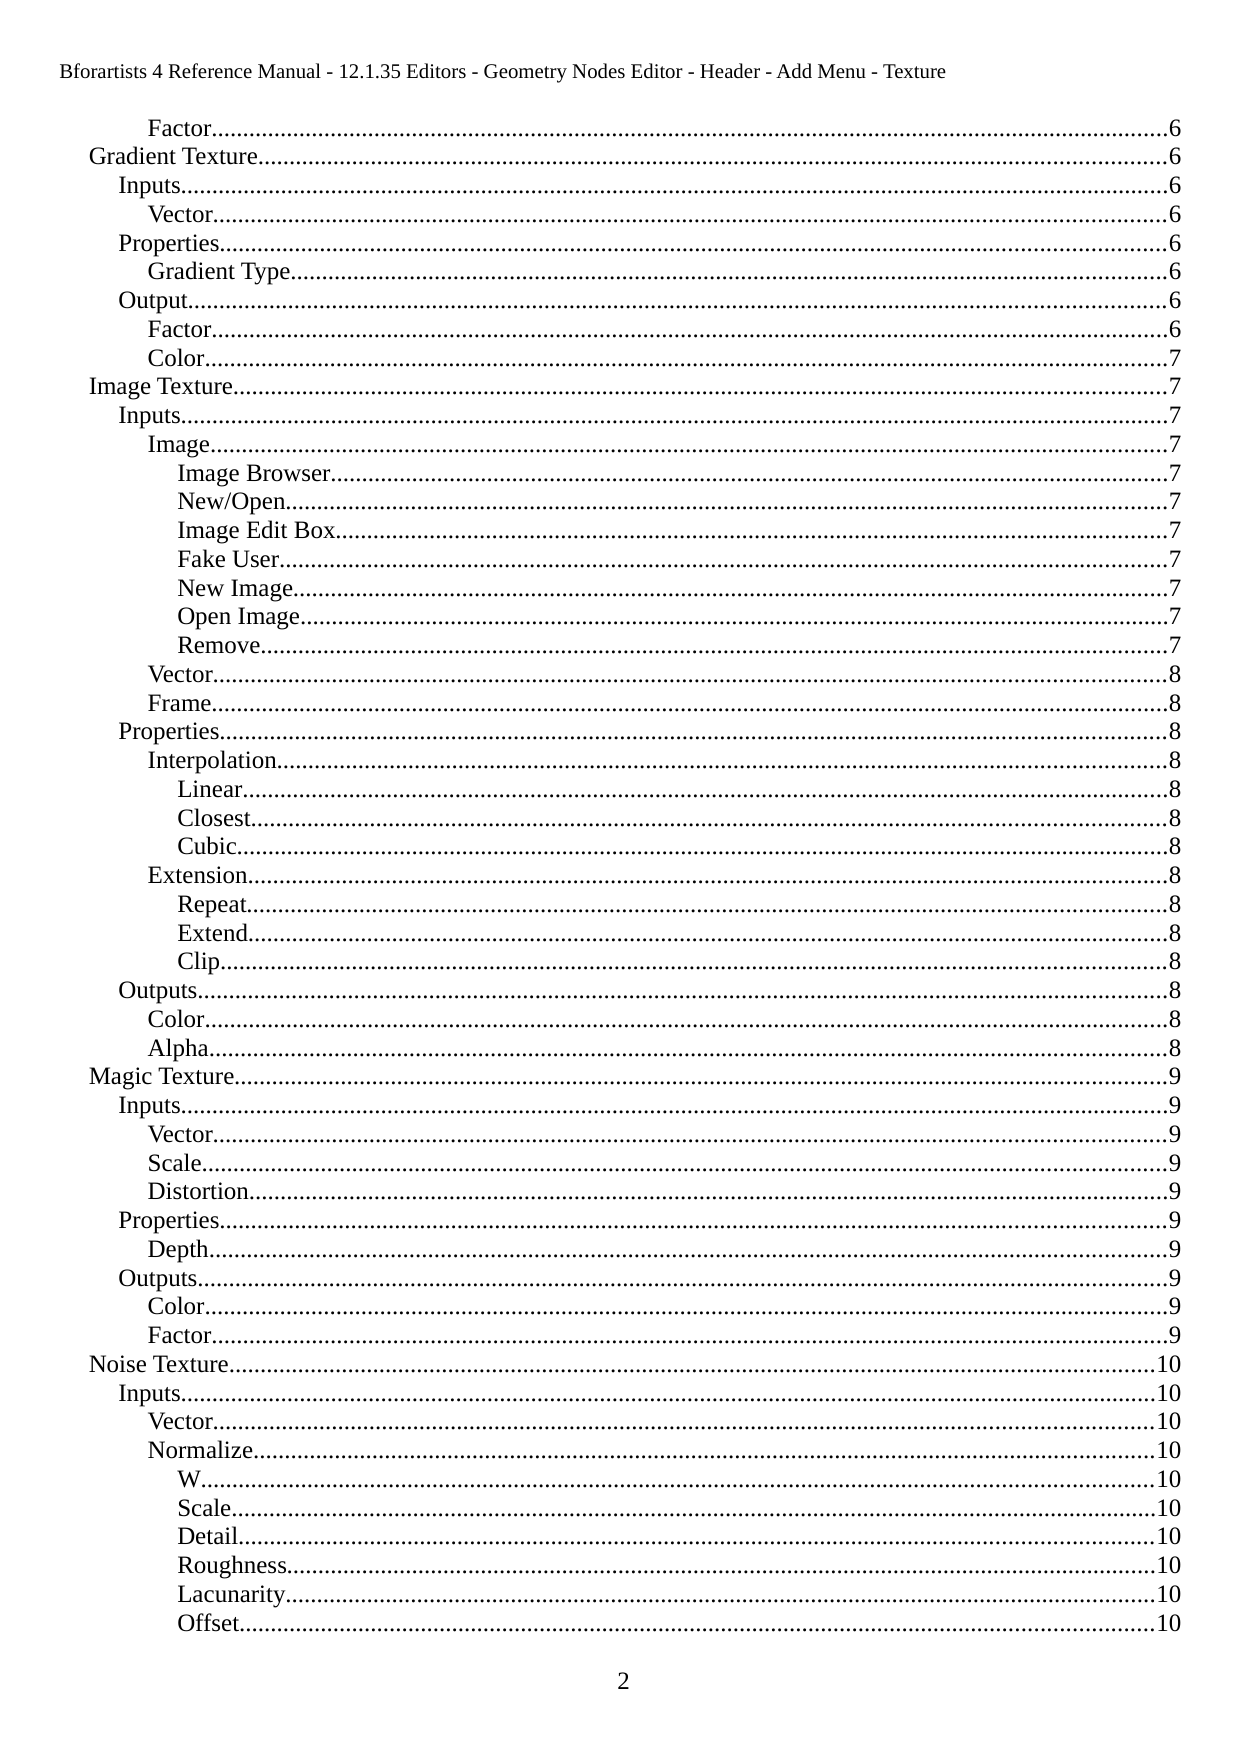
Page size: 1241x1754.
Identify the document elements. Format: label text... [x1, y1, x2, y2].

text Image Texture 7 [88, 371, 1181, 400]
text Properties 8 [118, 716, 1181, 745]
text Outputs 8 [118, 975, 1181, 1004]
text Normalize 10 [147, 1435, 1181, 1464]
text Factor 6 [147, 314, 1181, 343]
text Vector 10 [147, 1406, 1181, 1435]
text Gradient Type 6 [147, 256, 1181, 285]
text Extension 8 [147, 860, 1181, 889]
text Factor 9 [147, 1320, 1181, 1349]
text Linear 8 [177, 774, 1181, 803]
text Fake User 7 [177, 544, 1181, 573]
text Vector 8 [147, 659, 1181, 688]
text W 10 [177, 1464, 1181, 1493]
text Properties 6 [118, 228, 1181, 256]
text Magic Texture 9 [88, 1061, 1181, 1090]
text Roughness 10 [177, 1550, 1181, 1579]
text Inputs 6 [118, 170, 1181, 199]
text Clip 8 [177, 946, 1181, 975]
text Image Browser 7 [177, 458, 1181, 486]
text Open Image 7 [177, 601, 1181, 630]
text Extend 8 [177, 918, 1181, 946]
text Detail 10 [177, 1521, 1181, 1550]
text Factor 6 [147, 113, 1181, 141]
text Closest 8 [177, 803, 1181, 831]
text Frame 8 [147, 688, 1181, 716]
text Remove 7 [177, 630, 1181, 659]
text Color 7 [147, 343, 1181, 371]
text Properties 9 [118, 1205, 1181, 1234]
text Image Edit Box 7 [177, 515, 1181, 544]
text Color 9 [147, 1291, 1181, 1320]
text Alpha 8 [147, 1033, 1181, 1061]
text New Image 7 [177, 573, 1181, 601]
text Interpolation 8 [147, 745, 1181, 774]
text Gradient Texture 6 [88, 141, 1181, 170]
text Inputs 7 [118, 400, 1181, 429]
text Noise Texture 10 [88, 1349, 1181, 1378]
text Scale 10 [177, 1493, 1181, 1521]
text Lacunarity 10 [177, 1579, 1181, 1608]
text Vector 6 [147, 199, 1181, 228]
text Offset 10 [177, 1608, 1181, 1636]
text Output 6 [118, 285, 1181, 314]
text Cubic 8 [177, 831, 1181, 860]
text Distortion 9 [147, 1176, 1181, 1205]
text Image 7 [147, 429, 1181, 458]
text Scale 9 [147, 1148, 1181, 1176]
text Depth 9 [147, 1234, 1181, 1263]
text Color 8 [147, 1004, 1181, 1033]
text Inputs 10 [118, 1378, 1181, 1406]
text Inputs 9 [118, 1090, 1181, 1119]
text New/Open 7 [177, 486, 1181, 515]
text Outputs 9 [118, 1263, 1181, 1291]
text Vector 9 [147, 1119, 1181, 1148]
text Repeat 8 [177, 889, 1181, 918]
